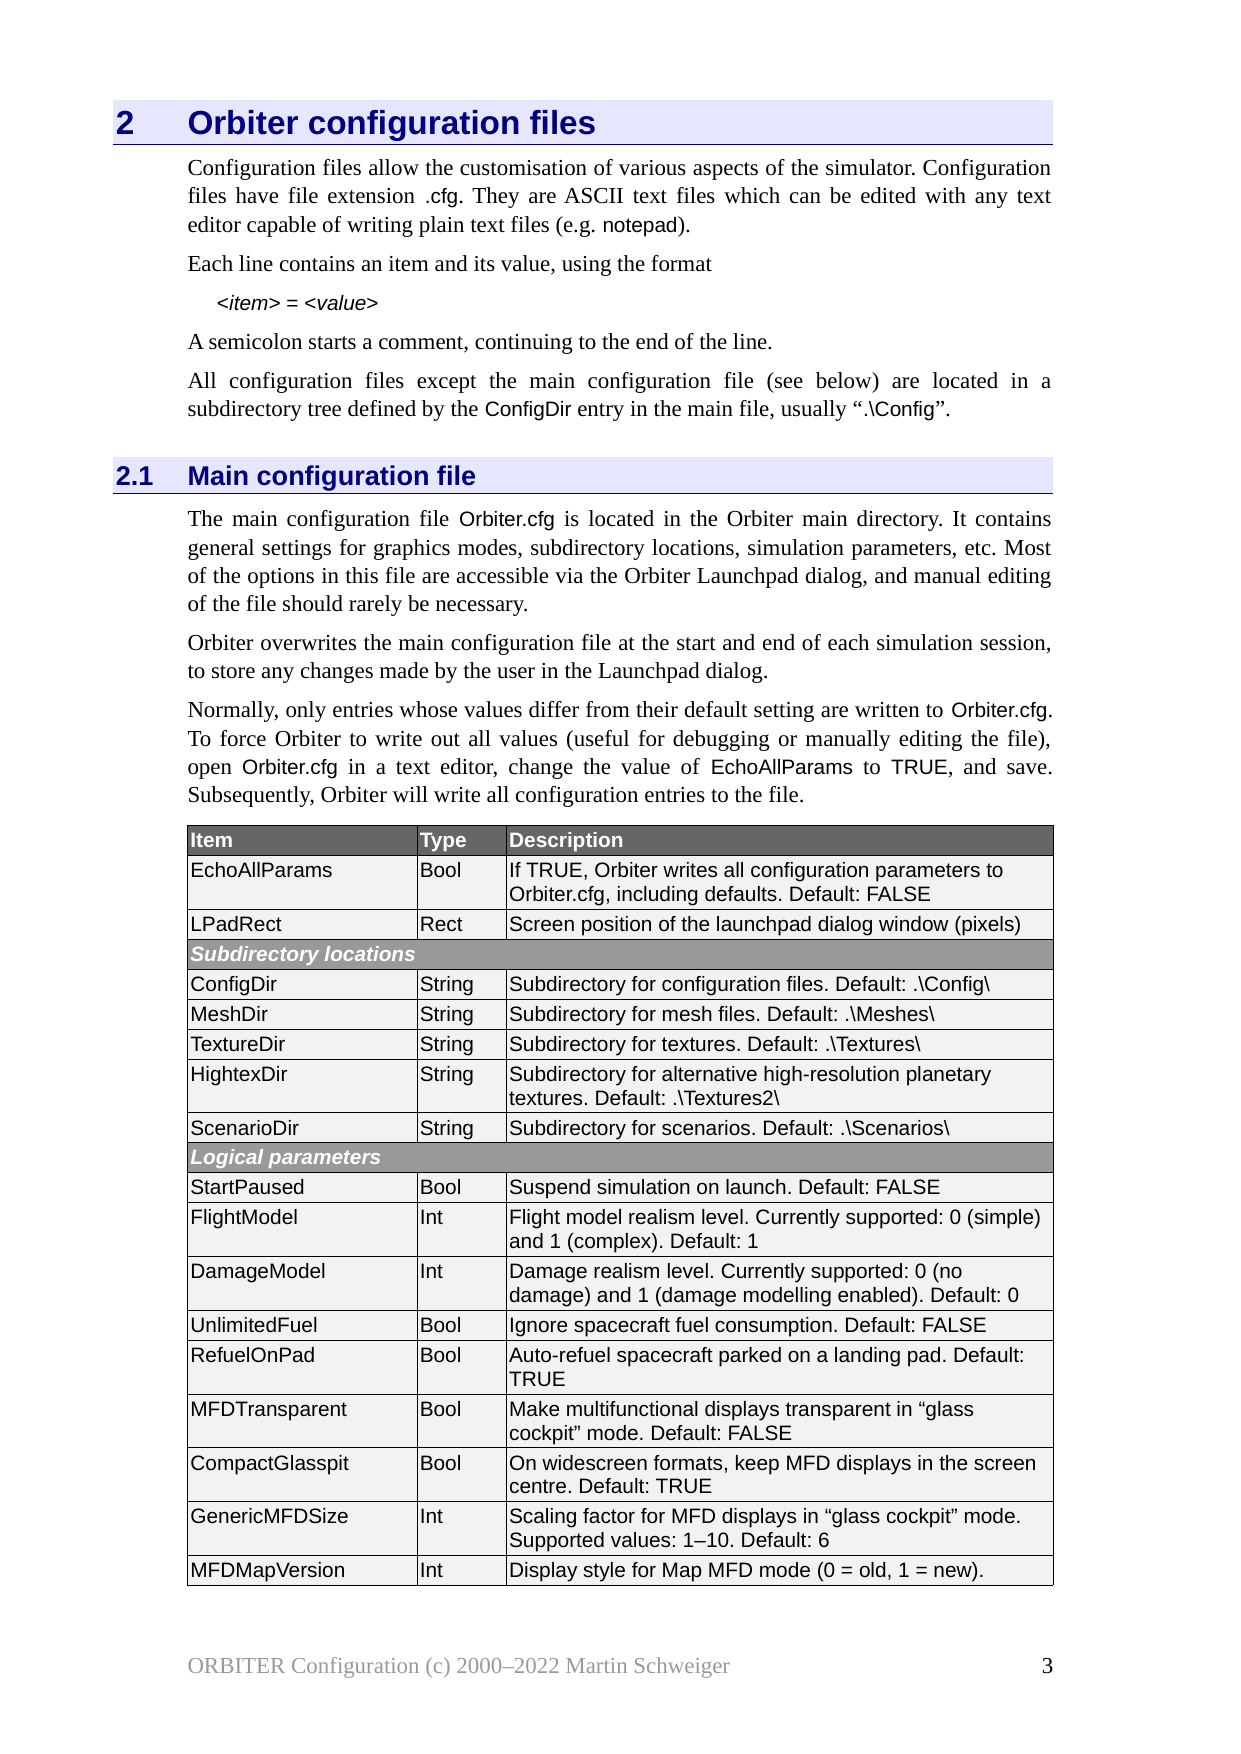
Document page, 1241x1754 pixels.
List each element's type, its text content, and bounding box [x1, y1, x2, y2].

text A semicolon starts a comment, continuing to the end of the line. [187, 326, 1053, 355]
table_cell MeshDir [188, 1000, 417, 1028]
table_cell ConfigDir [188, 970, 417, 999]
table_cell HightexDir [188, 1060, 417, 1112]
table_cell Ignore spacecraft fuel consumption. Default: FALSE [507, 1311, 1053, 1339]
table_header Item [188, 826, 417, 855]
table_cell UnlimitedFuel [188, 1311, 417, 1339]
table_header Type [418, 826, 506, 855]
table_cell String [418, 1060, 506, 1112]
text Each line contains an item and its value, using the format [187, 248, 1053, 277]
table_cell On widescreen formats, keep MFD displays in the screen centre. Default: TRUE [507, 1448, 1053, 1501]
text All configuration files except the main configuration file (see below) are located in a subdirectory tree defined by the ConfigDir entry in the main file, usually “.\Config”. [187, 365, 1053, 422]
text Orbiter overwrites the main configuration file at the start and end of each simulation session, to store any changes made by the user in the Launchpad dialog. [187, 628, 1053, 685]
table_cell EchoAllParams [188, 856, 417, 909]
table_cell GenericMFDSize [188, 1502, 417, 1555]
table_cell Subdirectory locations [188, 940, 1053, 969]
table_cell MFDTransparent [188, 1395, 417, 1447]
table_cell Bool [418, 856, 506, 909]
table_cell Flight model realism level. Currently supported: 0 (simple) and 1 (complex). Default: 1 [507, 1203, 1053, 1256]
table_cell Bool [418, 1173, 506, 1202]
table_cell String [418, 1030, 506, 1058]
table_cell Logical parameters [188, 1143, 1053, 1172]
table_cell Damage realism level. Currently supported: 0 (no damage) and 1 (damage modelling enabled). Default: 0 [507, 1257, 1053, 1310]
table_cell TextureDir [188, 1030, 417, 1058]
table_cell Bool [418, 1341, 506, 1393]
table_cell StartPaused [188, 1173, 417, 1202]
table_cell Subdirectory for scenarios. Default: .\Scenarios\ [507, 1113, 1053, 1142]
table_cell Bool [418, 1395, 506, 1447]
table_cell String [418, 1000, 506, 1028]
table_cell MFDMapVersion [188, 1556, 417, 1585]
text <item> = <value> [217, 287, 1053, 316]
table_cell Bool [418, 1448, 506, 1501]
table_header Description [507, 826, 1053, 855]
table_cell String [418, 1113, 506, 1142]
table_cell ScenarioDir [188, 1113, 417, 1142]
table_cell Suspend simulation on launch. Default: FALSE [507, 1173, 1053, 1202]
table_cell String [418, 970, 506, 999]
table_cell Make multifunctional displays transparent in “glass cockpit” mode. Default: FALSE [507, 1395, 1053, 1447]
table_cell Display style for Map MFD mode (0 = old, 1 = new). [507, 1556, 1053, 1585]
table_cell Subdirectory for configuration files. Default: .\Config\ [507, 970, 1053, 999]
table_cell If TRUE, Orbiter writes all configuration parameters to Orbiter.cfg, including defaults. Default: FALSE [507, 856, 1053, 909]
table_cell DamageModel [188, 1257, 417, 1310]
table_cell Int [418, 1257, 506, 1310]
table_cell Screen position of the launchpad dialog window (pixels) [507, 910, 1053, 939]
subtitle Main configuration file [113, 457, 1053, 493]
table_cell Subdirectory for textures. Default: .\Textures\ [507, 1030, 1053, 1058]
table_cell Int [418, 1556, 506, 1585]
text Configuration files allow the customisation of various aspects of the simulator. Configuration files have file extension .cfg. They are ASCII text files which can be edited with any text editor capable of writing plain text files (e.g. notepad). [187, 153, 1053, 238]
table_cell FlightModel [188, 1203, 417, 1256]
table_cell Int [418, 1502, 506, 1555]
text The main configuration file Orbiter.cfg is located in the Orbiter main directory. It contains general settings for graphics modes, subdirectory locations, simulation parameters, etc. Most of the options in this file are accessible via the Orbiter Launchpad dialog, and manual editing of the file should rarely be necessary. [187, 504, 1053, 617]
table_cell Int [418, 1203, 506, 1256]
table_cell RefuelOnPad [188, 1341, 417, 1393]
table_cell Subdirectory for mesh files. Default: .\Meshes\ [507, 1000, 1053, 1028]
table_cell Scaling factor for MFD displays in “glass cockpit” mode. Supported values: 1–10. Default: 6 [507, 1502, 1053, 1555]
table_cell Bool [418, 1311, 506, 1339]
table_cell CompactGlasspit [188, 1448, 417, 1501]
table_cell Auto-refuel spacecraft parked on a landing pad. Default: TRUE [507, 1341, 1053, 1393]
subtitle Orbiter configuration files [113, 100, 1053, 144]
table_cell LPadRect [188, 910, 417, 939]
table_cell Rect [418, 910, 506, 939]
text Normally, only entries whose values differ from their default setting are written to Orbiter.cfg. To force Orbiter to write out all values (useful for debugging or manually editing the file), open Orbiter.cfg in a text editor, change the value of EchoAllParams to TRUE, and save. Subsequently, Orbiter will write all configuration entries to the file. [187, 695, 1053, 809]
table_cell Subdirectory for alternative high-resolution planetary textures. Default: .\Textures2\ [507, 1060, 1053, 1112]
